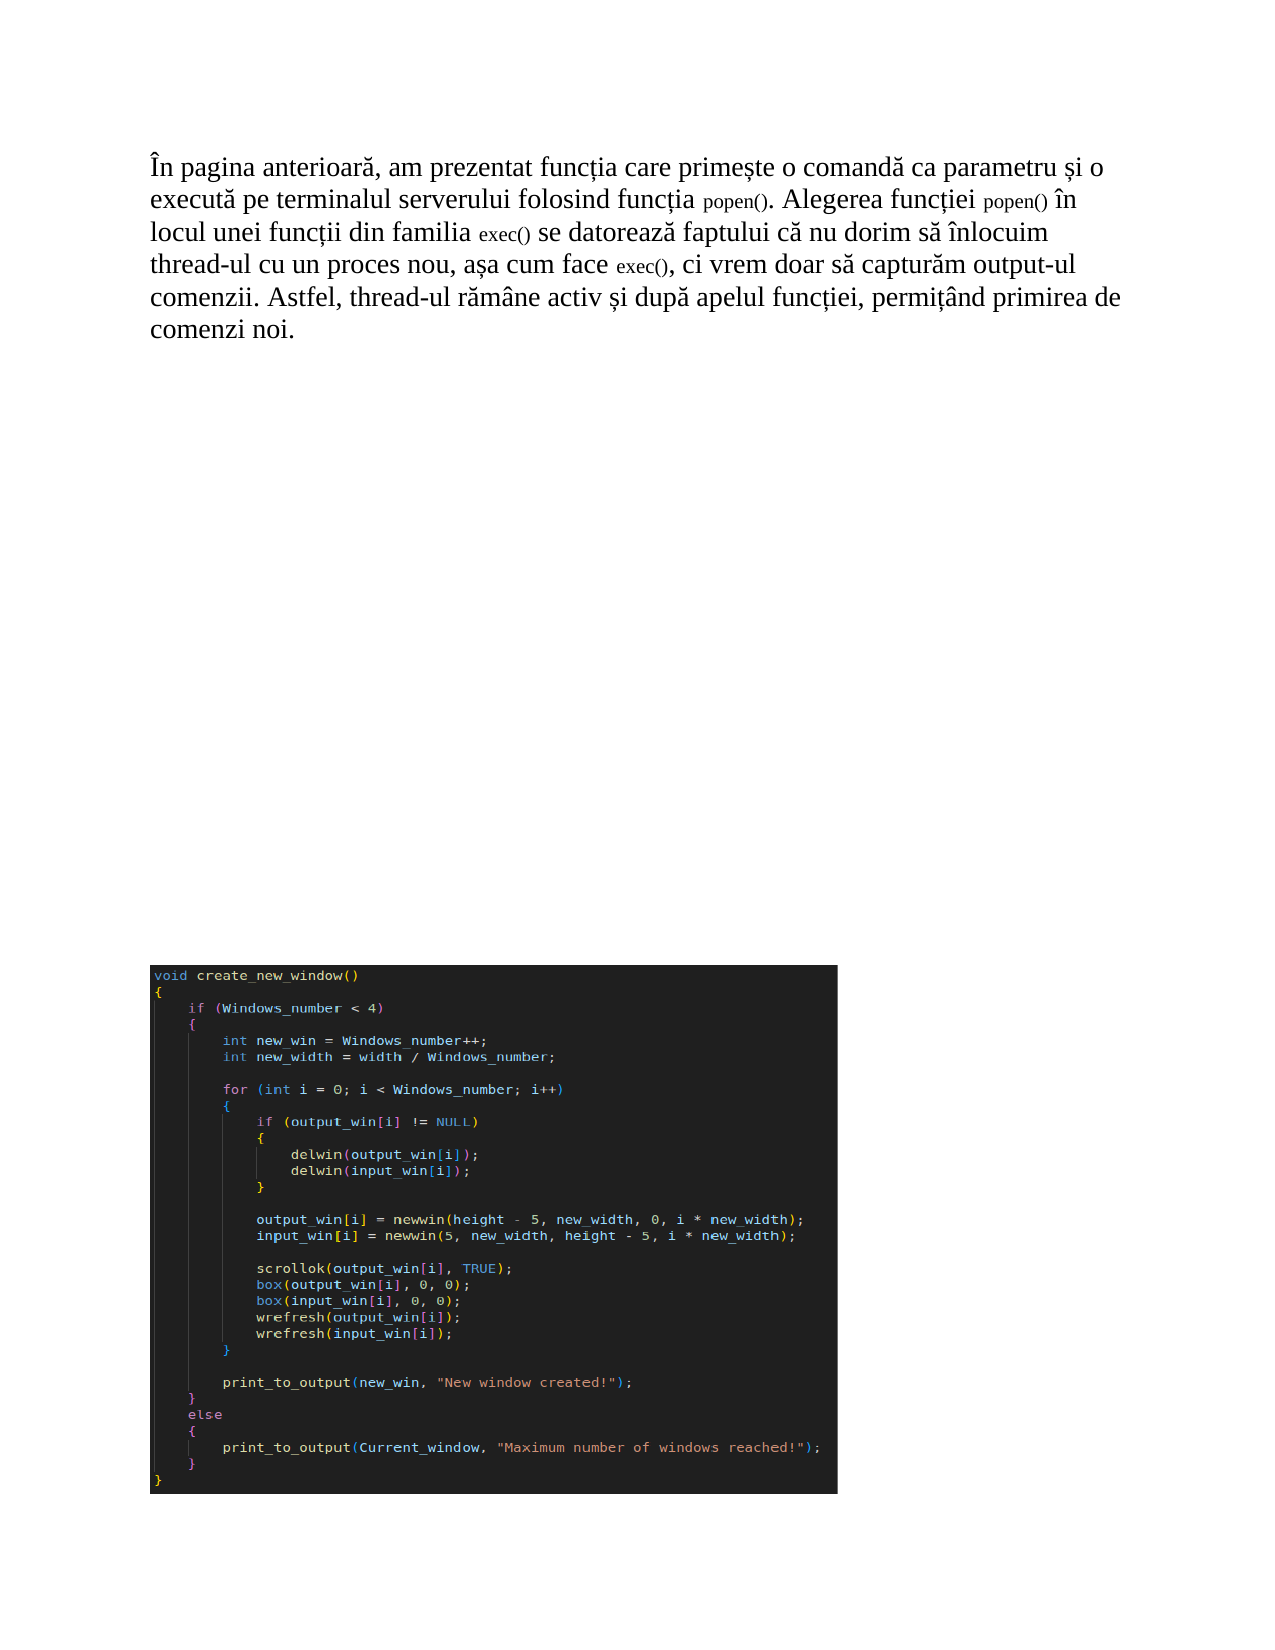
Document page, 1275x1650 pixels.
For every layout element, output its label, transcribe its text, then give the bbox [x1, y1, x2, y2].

subtitle În pagina anterioară, am prezentat funcția care primește o comandă ca parametru și o execută pe terminalul serverului folosind funcția popen(). Alegerea funcției popen() în locul unei funcții din familia exec() se datorează faptului că nu dorim să înlocuim thread-ul cu un proces nou, așa cum face exec(), ci vrem doar să capturăm output-ul comenzii. Astfel, thread-ul rămâne activ și după apelul funcției, permițând primirea de comenzi noi. [150, 150, 1125, 344]
